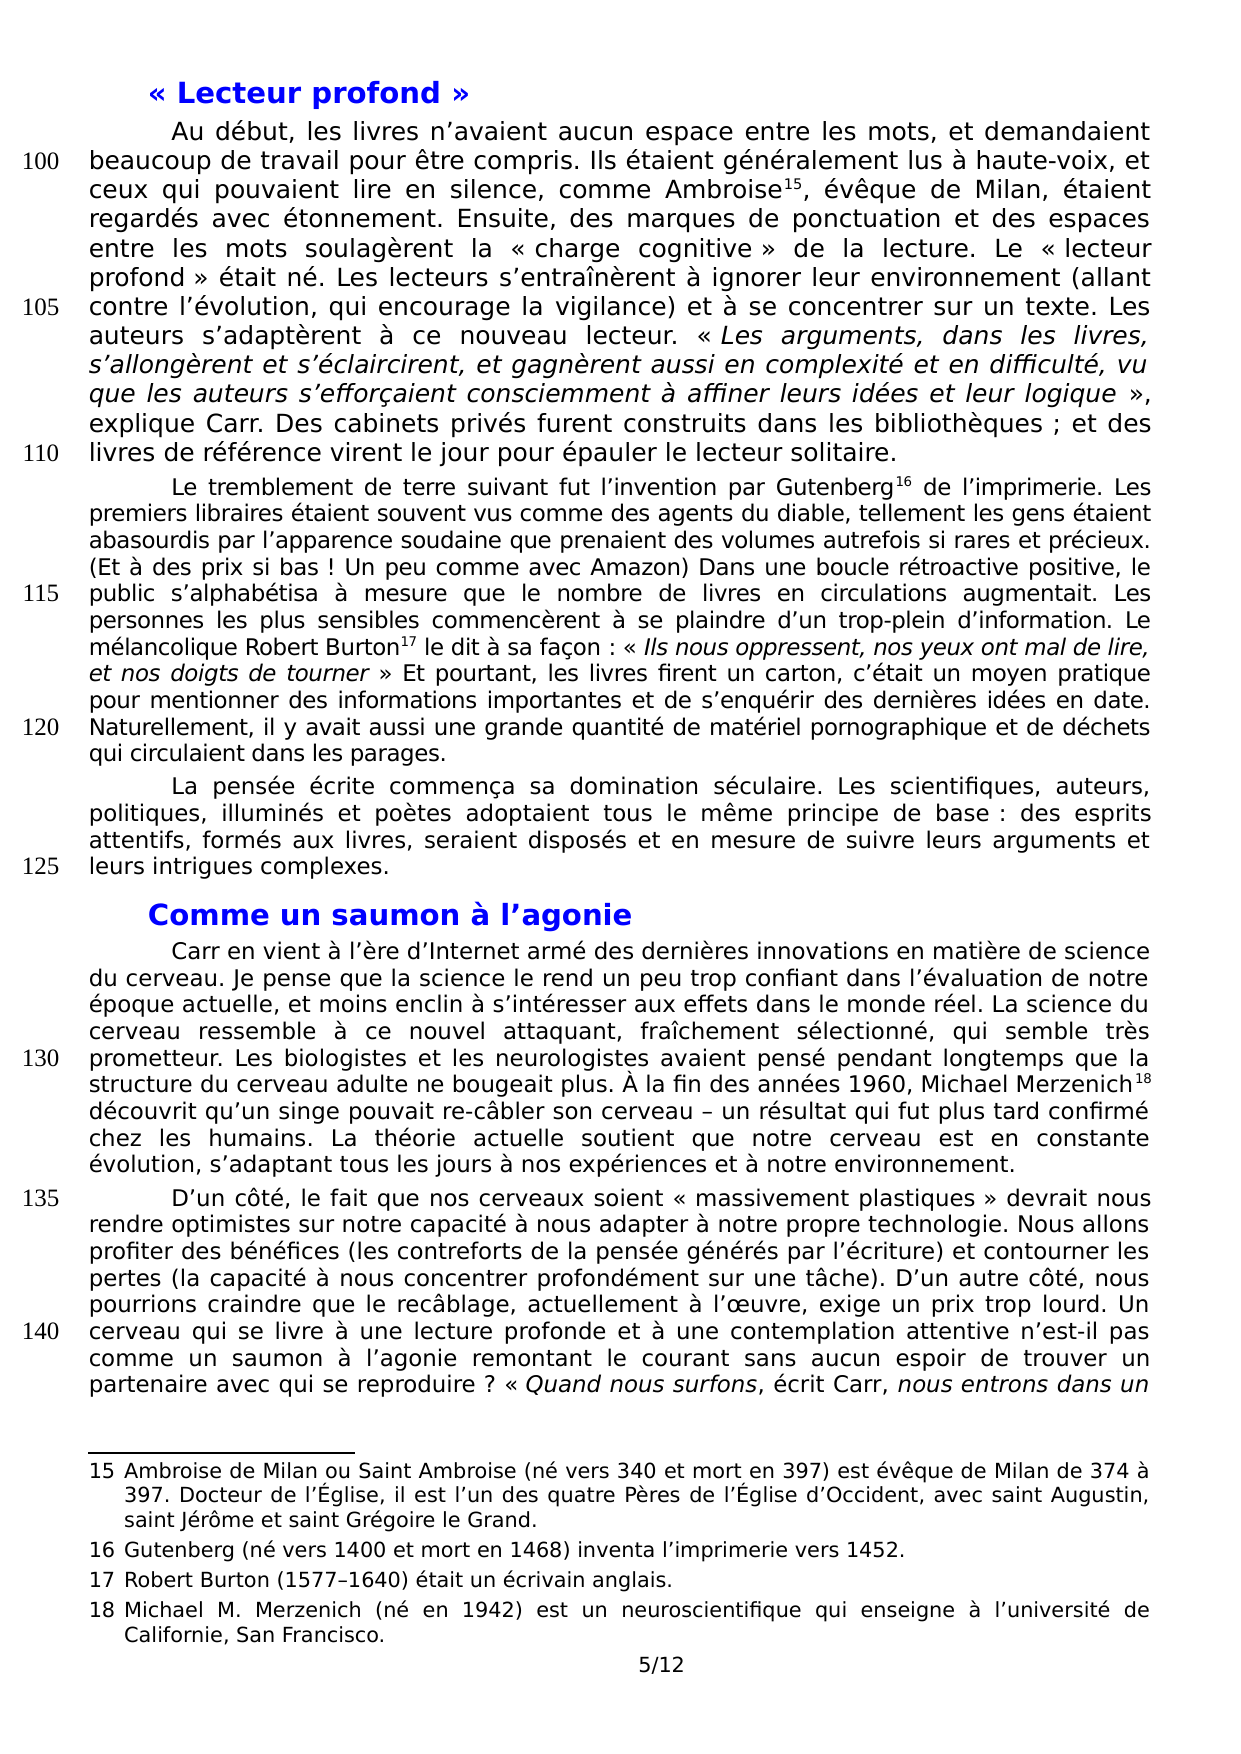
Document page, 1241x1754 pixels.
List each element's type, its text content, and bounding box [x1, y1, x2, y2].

text D’un côté, le fait que nos cerveaux soient « massivement plastiques » devrait nous rendre optimistes sur notre capacité à nous adapter à notre propre technologie. Nous allons profiter des bénéfices (les contreforts de la pensée générés par l’écriture) et contourner les pertes (la capacité à nous concentrer profondément sur une tâche). D’un autre côté, nous pourrions craindre que le recâblage, actuellement à l’œuvre, exige un prix trop lourd. Un cerveau qui se livre à une lecture profonde et à une contemplation attentive n’est-il pas comme un saumon à l’agonie remontant le courant sans aucun espoir de trouver un partenaire avec qui se reproduire ? « Quand nous surfons, écrit Carr, nous entrons dans un [88, 1185, 1152, 1398]
text Le tremblement de terre suivant fut l’invention par Gutenberg de l’imprimerie. Les premiers libraires étaient souvent vus comme des agents du diable, tellement les gens étaient abasourdis par l’apparence soudaine que prenaient des volumes autrefois si rares et précieux. (Et à des prix si bas ! Un peu comme avec Amazon) Dans une boucle rétroactive positive, le public s’alphabétisa à mesure que le nombre de livres en circulations augmentait. Les personnes les plus sensibles commencèrent à se plaindre d’un trop-plein d’information. Le mélancolique Robert Burton le dit à sa façon : « Ils nous oppressent, nos yeux ont mal de lire, et nos doigts de tourner » Et pourtant, les livres firent un carton, c’était un moyen pratique pour mentionner des informations importantes et de s’enquérir des dernières idées en date. Naturellement, il y avait aussi une grande quantité de matériel pornographique et de déchets qui circulaient dans les parages. [88, 474, 1152, 767]
subtitle « Lecteur profond » [88, 77, 1152, 111]
subtitle Comme un saumon à l’agonie [88, 898, 1152, 932]
text Robert Burton (1577–1640) était un écrivain anglais. [88, 1568, 1152, 1592]
text Gutenberg (né vers 1400 et mort en 1468) inventa l’imprimerie vers 1452. [88, 1538, 1152, 1562]
text Carr en vient à l’ère d’Internet armé des dernières innovations en matière de science du cerveau. Je pense que la science le rend un peu trop confiant dans l’évaluation de notre époque actuelle, et moins enclin à s’intéresser aux effets dans le monde réel. La science du cerveau ressemble à ce nouvel attaquant, fraîchement sélectionné, qui semble très prometteur. Les biologistes et les neurologistes avaient pensé pendant longtemps que la structure du cerveau adulte ne bougeait plus. À la fin des années 1960, Michael Merzenich découvrit qu’un singe pouvait re-câbler son cerveau – un résultat qui fut plus tard confirmé chez les humains. La théorie actuelle soutient que notre cerveau est en constante évolution, s’adaptant tous les jours à nos expériences et à notre environnement. [88, 938, 1152, 1178]
text La pensée écrite commença sa domination séculaire. Les scientifiques, auteurs, politiques, illuminés et poètes adoptaient tous le même principe de base : des esprits attentifs, formés aux livres, seraient disposés et en mesure de suivre leurs arguments et leurs intrigues complexes. [88, 773, 1152, 880]
text Michael M. Merzenich (né en 1942) est un neuroscientifique qui enseigne à l’université de Californie, San Francisco. [88, 1598, 1152, 1647]
text Au début, les livres n’avaient aucun espace entre les mots, et demandaient beaucoup de travail pour être compris. Ils étaient généralement lus à haute-voix, et ceux qui pouvaient lire en silence, comme Ambroise, évêque de Milan, étaient regardés avec étonnement. Ensuite, des marques de ponctuation et des espaces entre les mots soulagèrent la « charge cognitive » de la lecture. Le « lecteur profond » était né. Les lecteurs s’entraînèrent à ignorer leur environnement (allant contre l’évolution, qui encourage la vigilance) et à se concentrer sur un texte. Les auteurs s’adaptèrent à ce nouveau lecteur. « Les arguments, dans les livres, s’allongèrent et s’éclaircirent, et gagnèrent aussi en complexité et en difficulté, vu que les auteurs s’efforçaient consciemment à affiner leurs idées et leur logique », explique Carr. Des cabinets privés furent construits dans les bibliothèques ; et des livres de référence virent le jour pour épauler le lecteur solitaire. [88, 117, 1152, 467]
text Ambroise de Milan ou Saint Ambroise (né vers 340 et mort en 397) est évêque de Milan de 374 à 397. Docteur de l’Église, il est l’un des quatre Pères de l’Église d’Occident, avec saint Augustin, saint Jérôme et saint Grégoire le Grand. [88, 1459, 1152, 1532]
